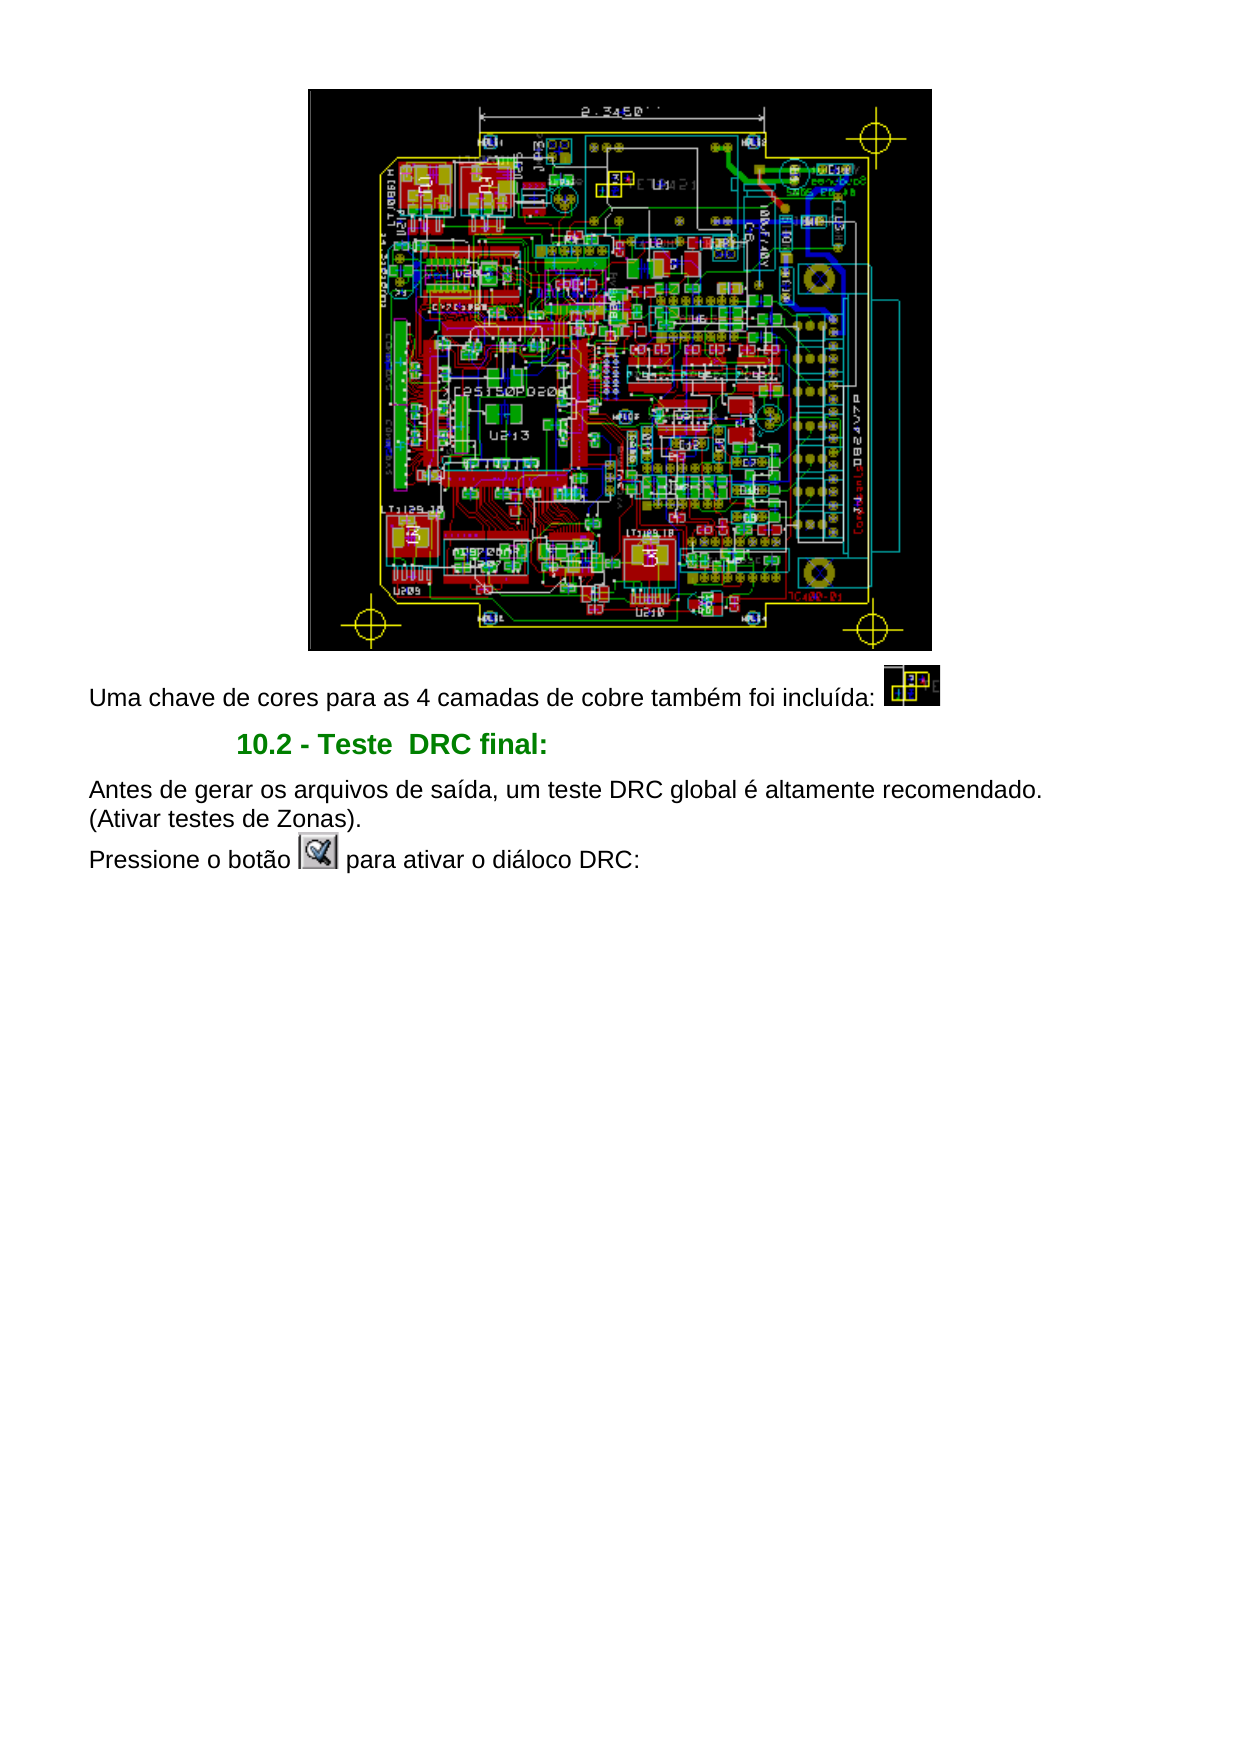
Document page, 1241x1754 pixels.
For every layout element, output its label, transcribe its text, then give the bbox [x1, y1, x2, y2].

picture [298, 832, 339, 869]
subtitle Teste DRC final: [162, 728, 1152, 760]
text Antes de gerar os arquivos de saída, um teste DRC global é altamente recomendado. [88, 776, 1152, 804]
text (Ativar testes de Zonas). [88, 804, 1152, 832]
text Pressione o botão para ativar o diáloco DRC: [88, 832, 1152, 874]
text Uma chave de cores para as 4 camadas de cobre também foi incluída: [88, 665, 1152, 711]
